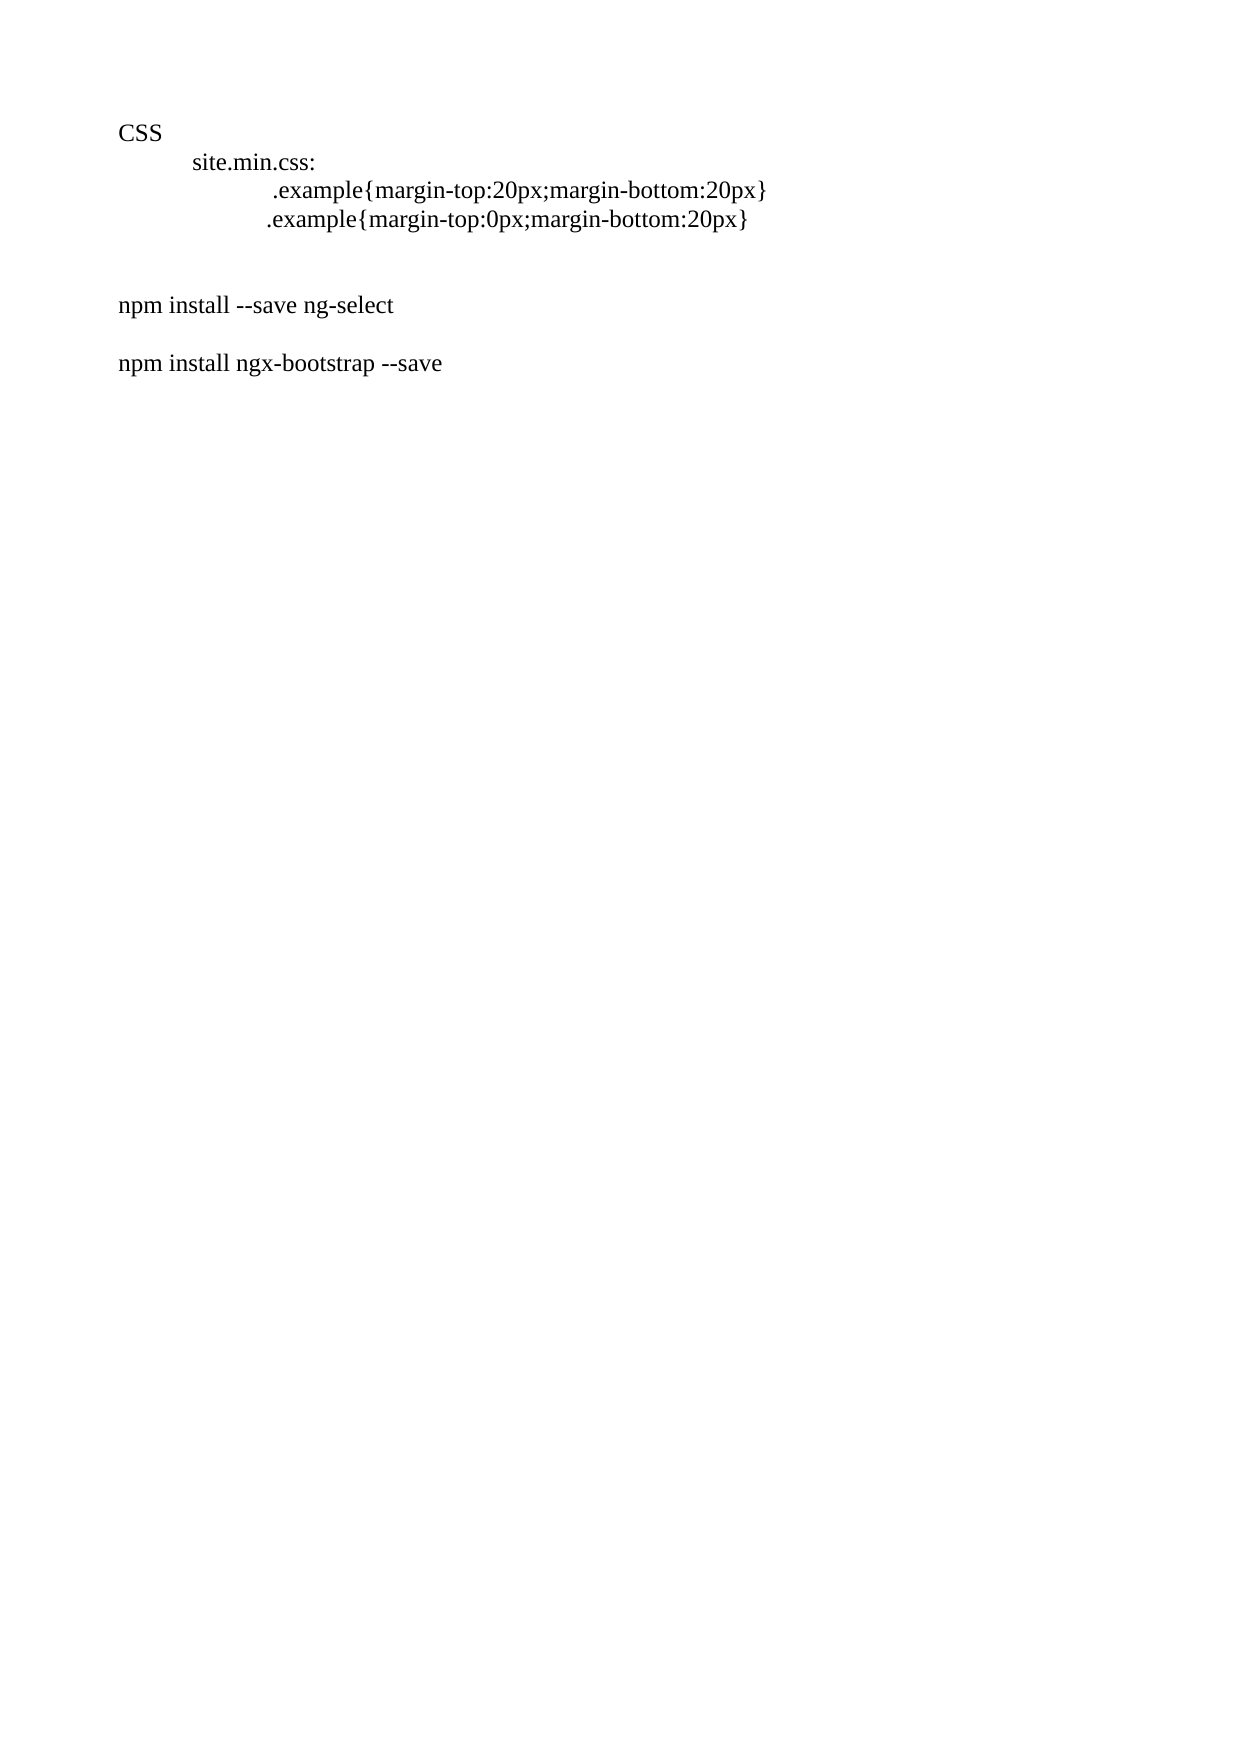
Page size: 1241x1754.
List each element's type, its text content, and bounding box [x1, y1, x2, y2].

text CSS [118, 118, 1122, 147]
text .example{margin-top:0px;margin-bottom:20px} [118, 204, 1122, 233]
text npm install --save ng-select [118, 291, 1122, 319]
text site.min.css: [118, 147, 1122, 176]
text npm install ngx-bootstrap --save [118, 348, 1122, 377]
text .example{margin-top:20px;margin-bottom:20px} [118, 176, 1122, 204]
